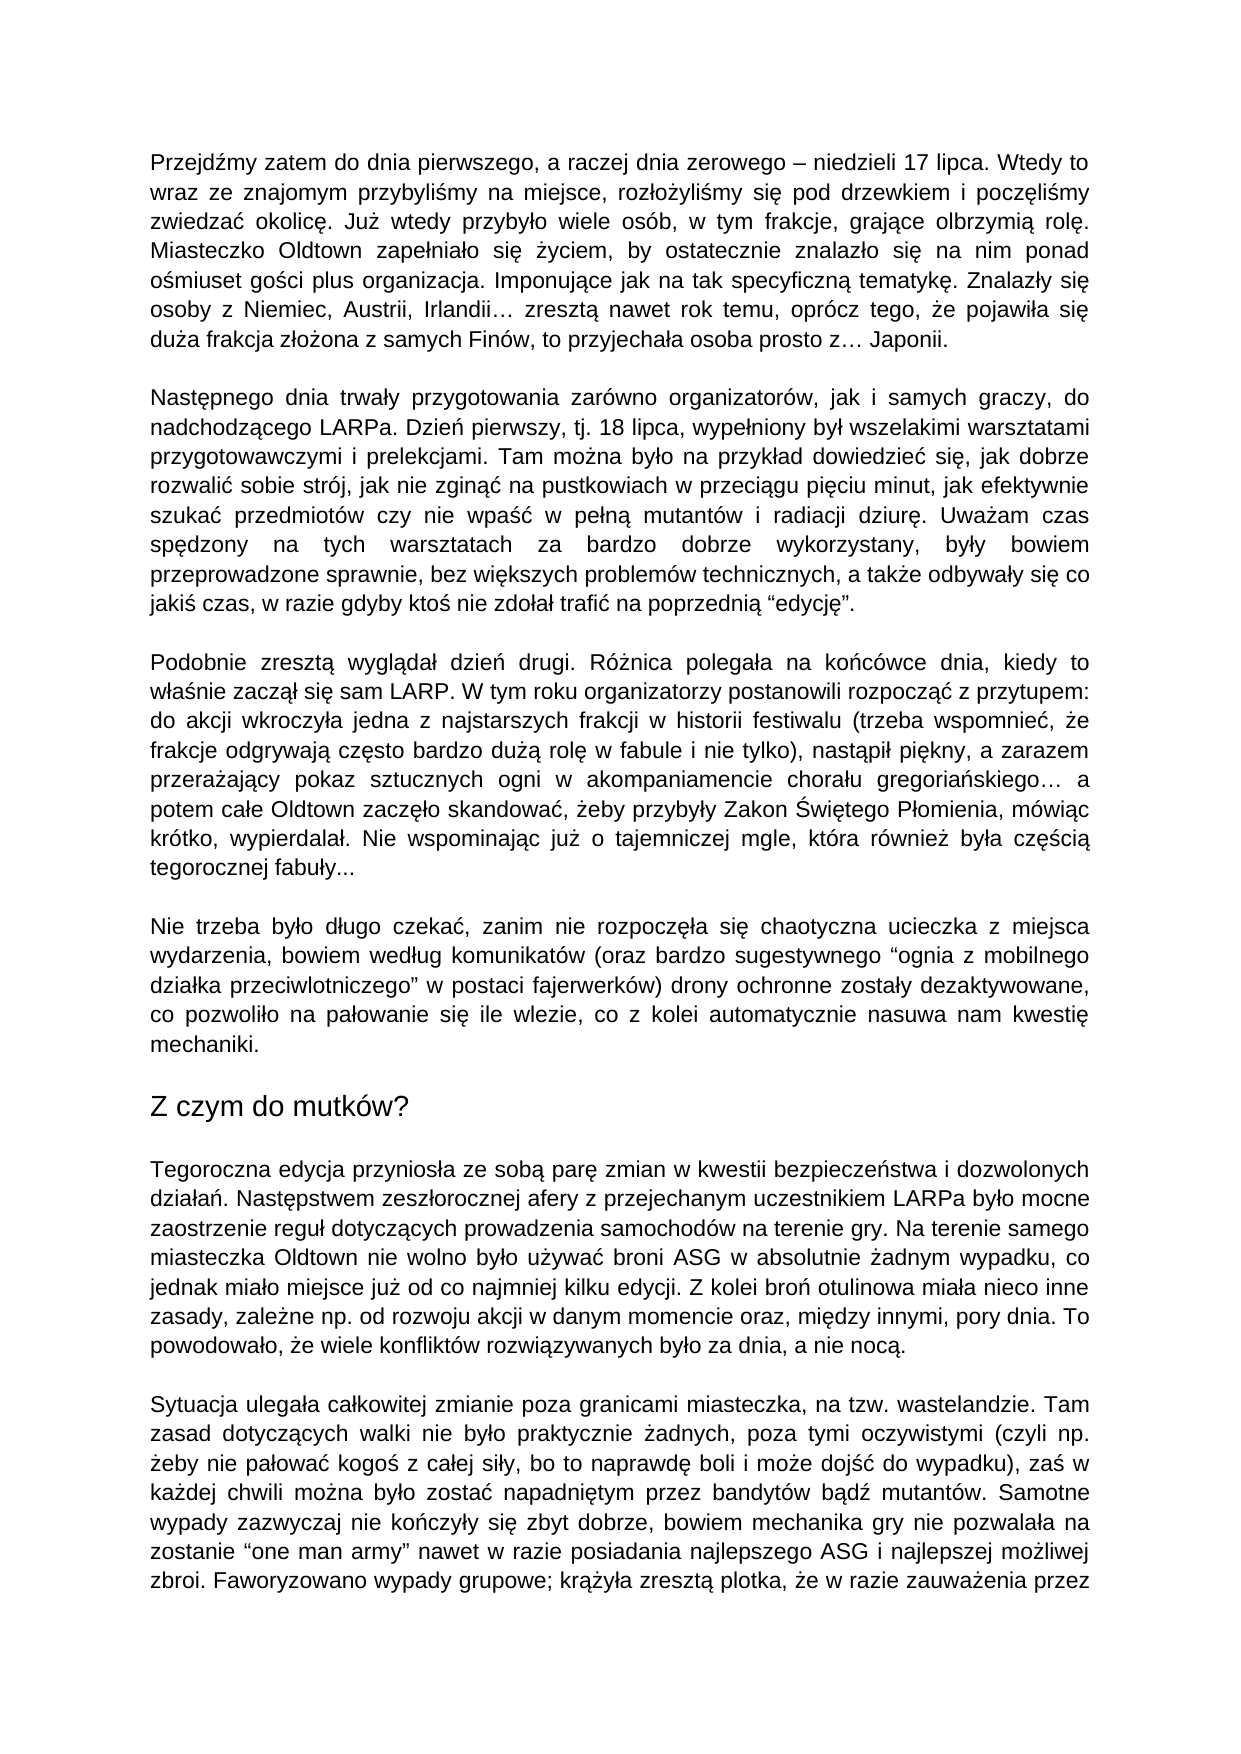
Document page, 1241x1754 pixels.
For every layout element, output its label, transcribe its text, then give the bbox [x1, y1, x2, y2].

text Następnego dnia trwały przygotowania zarówno organizatorów, jak i samych graczy, do nadchodzącego LARPa. Dzień pierwszy, tj. 18 lipca, wypełniony był wszelakimi warsztatami przygotowawczymi i prelekcjami. Tam można było na przykład dowiedzieć się, jak dobrze rozwalić sobie strój, jak nie zginąć na pustkowiach w przeciągu pięciu minut, jak efektywnie szukać przedmiotów czy nie wpaść w pełną mutantów i radiacji dziurę. Uważam czas spędzony na tych warsztatach za bardzo dobrze wykorzystany, były bowiem przeprowadzone sprawnie, bez większych problemów technicznych, a także odbywały się co jakiś czas, w razie gdyby ktoś nie zdołał trafić na poprzednią “edycję”. [150, 385, 1091, 616]
text Sytuacja ulegała całkowitej zmianie poza granicami miasteczka, na tzw. wastelandzie. Tam zasad dotyczących walki nie było praktycznie żadnych, poza tymi oczywistymi (czyli np. żeby nie pałować kogoś z całej siły, bo to naprawdę boli i może dojść do wypadku), zaś w każdej chwili można było zostać napadniętym przez bandytów bądź mutantów. Samotne wypady zazwyczaj nie kończyły się zbyt dobrze, bowiem mechanika gry nie pozwalała na zostanie “one man army” nawet w razie posiadania najlepszego ASG i najlepszej możliwej zbroi. Faworyzowano wypady grupowe; krążyła zresztą plotka, że w razie zauważenia przez [150, 1392, 1091, 1594]
text Tegoroczna edycja przyniosła ze sobą parę zmian w kwestii bezpieczeństwa i dozwolonych działań. Następstwem zeszłorocznej afery z przejechanym uczestnikiem LARPa było mocne zaostrzenie reguł dotyczących prowadzenia samochodów na terenie gry. Na terenie samego miasteczka Oldtown nie wolno było używać broni ASG w absolutnie żadnym wypadku, co jednak miało miejsce już od co najmniej kilku edycji. Z kolei broń otulinowa miała nieco inne zasady, zależne np. od rozwoju akcji w danym momencie oraz, między innymi, pory dnia. To powodowało, że wiele konfliktów rozwiązywanych było za dnia, a nie nocą. [150, 1157, 1091, 1359]
text Nie trzeba było długo czekać, zanim nie rozpoczęła się chaotyczna ucieczka z miejsca wydarzenia, bowiem według komunikatów (oraz bardzo sugestywnego “ognia z mobilnego działka przeciwlotniczego” w postaci fajerwerków) drony ochronne zostały dezaktywowane, co pozwoliło na pałowanie się ile wlezie, co z kolei automatycznie nasuwa nam kwestię mechaniki. [150, 914, 1091, 1057]
text Przejdźmy zatem do dnia pierwszego, a raczej dnia zerowego – niedzieli 17 lipca. Wtedy to wraz ze znajomym przybyliśmy na miejsce, rozłożyliśmy się pod drzewkiem i poczęliśmy zwiedzać okolicę. Już wtedy przybyło wiele osób, w tym frakcje, grające olbrzymią rolę. Miasteczko Oldtown zapełniało się życiem, by ostatecznie znalazło się na nim ponad ośmiuset gości plus organizacja. Imponujące jak na tak specyficzną tematykę. Znalazły się osoby z Niemiec, Austrii, Irlandii… zresztą nawet rok temu, oprócz tego, że pojawiła się duża frakcja złożona z samych Finów, to przyjechała osoba prosto z… Japonii. [150, 150, 1091, 352]
text Podobnie zresztą wyglądał dzień drugi. Różnica polegała na końcówce dnia, kiedy to właśnie zaczął się sam LARP. W tym roku organizatorzy postanowili rozpocząć z przytupem: do akcji wkroczyła jedna z najstarszych frakcji w historii festiwalu (trzeba wspomnieć, że frakcje odgrywają często bardzo dużą rolę w fabule i nie tylko), nastąpił piękny, a zarazem przerażający pokaz sztucznych ogni w akompaniamencie chorału gregoriańskiego… a potem całe Oldtown zaczęło skandować, żeby przybyły Zakon Świętego Płomienia, mówiąc krótko, wypierdalał. Nie wspominając już o tajemniczej mgle, która również była częścią tegorocznej fabuły... [150, 649, 1091, 881]
text Z czym do mutków? [150, 1090, 1091, 1123]
